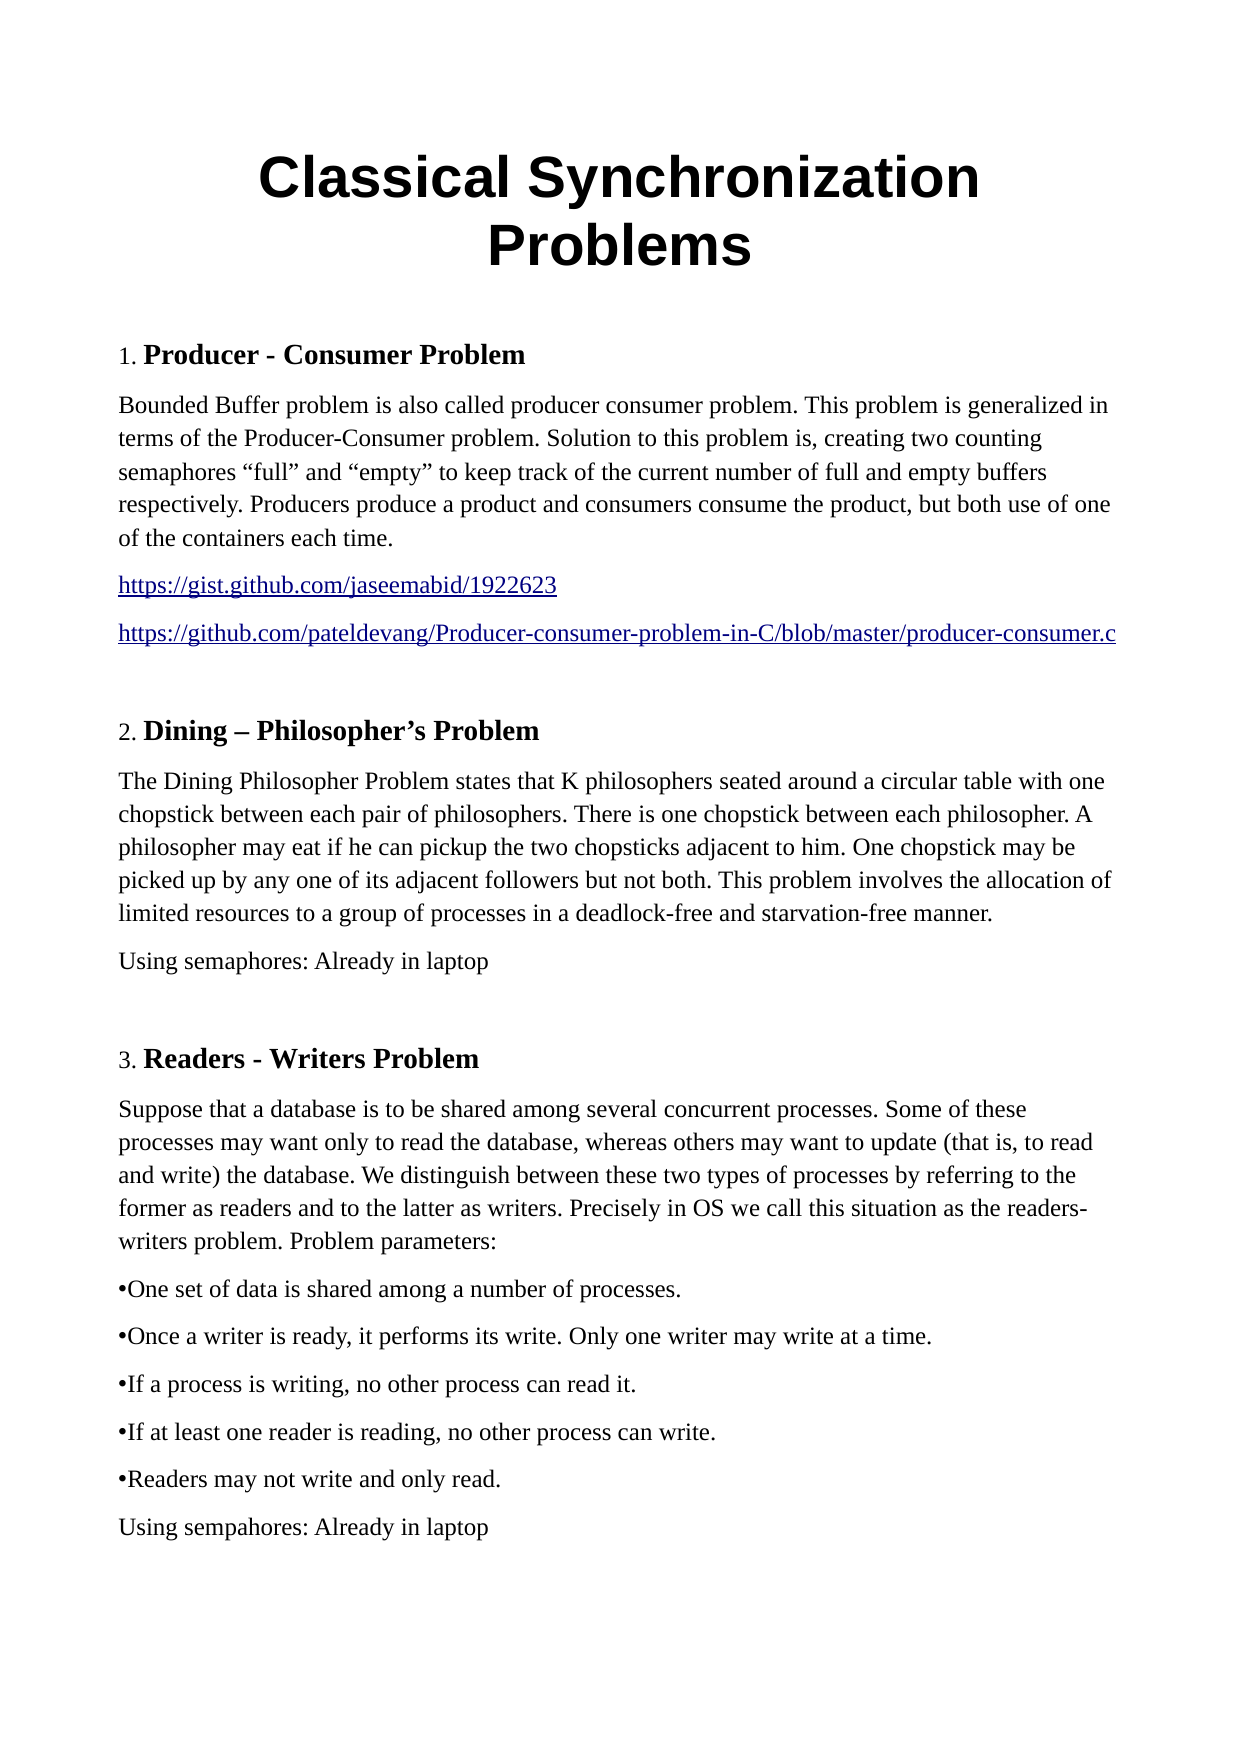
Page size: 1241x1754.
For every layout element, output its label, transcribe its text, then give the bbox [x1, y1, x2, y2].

text https://gist.github.com/jaseemabid/1922623 [118, 570, 1122, 599]
text https://github.com/pateldevang/Producer-consumer-problem-in-C/blob/master/producer-consumer.c [118, 618, 1122, 647]
list If a process is writing, no other process can read it. [118, 1369, 1122, 1398]
list One set of data is shared among a number of processes. [118, 1274, 1122, 1303]
text 3. Readers - Writers Problem [118, 1041, 1122, 1074]
title Classical Synchronization Problems [118, 143, 1122, 277]
list Using sempahores: Already in laptop [118, 1512, 1122, 1541]
text Using semaphores: Already in laptop [118, 946, 1122, 974]
list Readers may not write and only read. [118, 1464, 1122, 1493]
text 2. Dining – Philosopher’s Problem [118, 713, 1122, 747]
text Bounded Buffer problem is also called producer consumer problem. This problem is generalized in terms of the Producer-Consumer problem. Solution to this problem is, creating two counting semaphores “full” and “empty” to keep track of the current number of full and empty buffers respectively. Producers produce a product and consumers consume the product, but both use of one of the containers each time. [118, 391, 1122, 551]
text Suppose that a database is to be shared among several concurrent processes. Some of these processes may want only to read the database, whereas others may want to update (that is, to read and write) the database. We distinguish between these two types of processes by referring to the former as readers and to the latter as writers. Precisely in OS we call this situation as the readers-writers problem. Problem parameters: [118, 1094, 1122, 1255]
list If at least one reader is reading, no other process can write. [118, 1417, 1122, 1445]
list Once a writer is ready, it performs its write. Only one writer may write at a time. [118, 1321, 1122, 1350]
text The Dining Philosopher Problem states that K philosophers seated around a circular table with one chopstick between each pair of philosophers. There is one chopstick between each philosopher. A philosopher may eat if he can pickup the two chopsticks adjacent to him. One chopstick may be picked up by any one of its adjacent followers but not both. This problem involves the allocation of limited resources to a group of processes in a deadlock-free and starvation-free manner. [118, 766, 1122, 927]
text 1. Producer - Consumer Problem [118, 337, 1122, 371]
